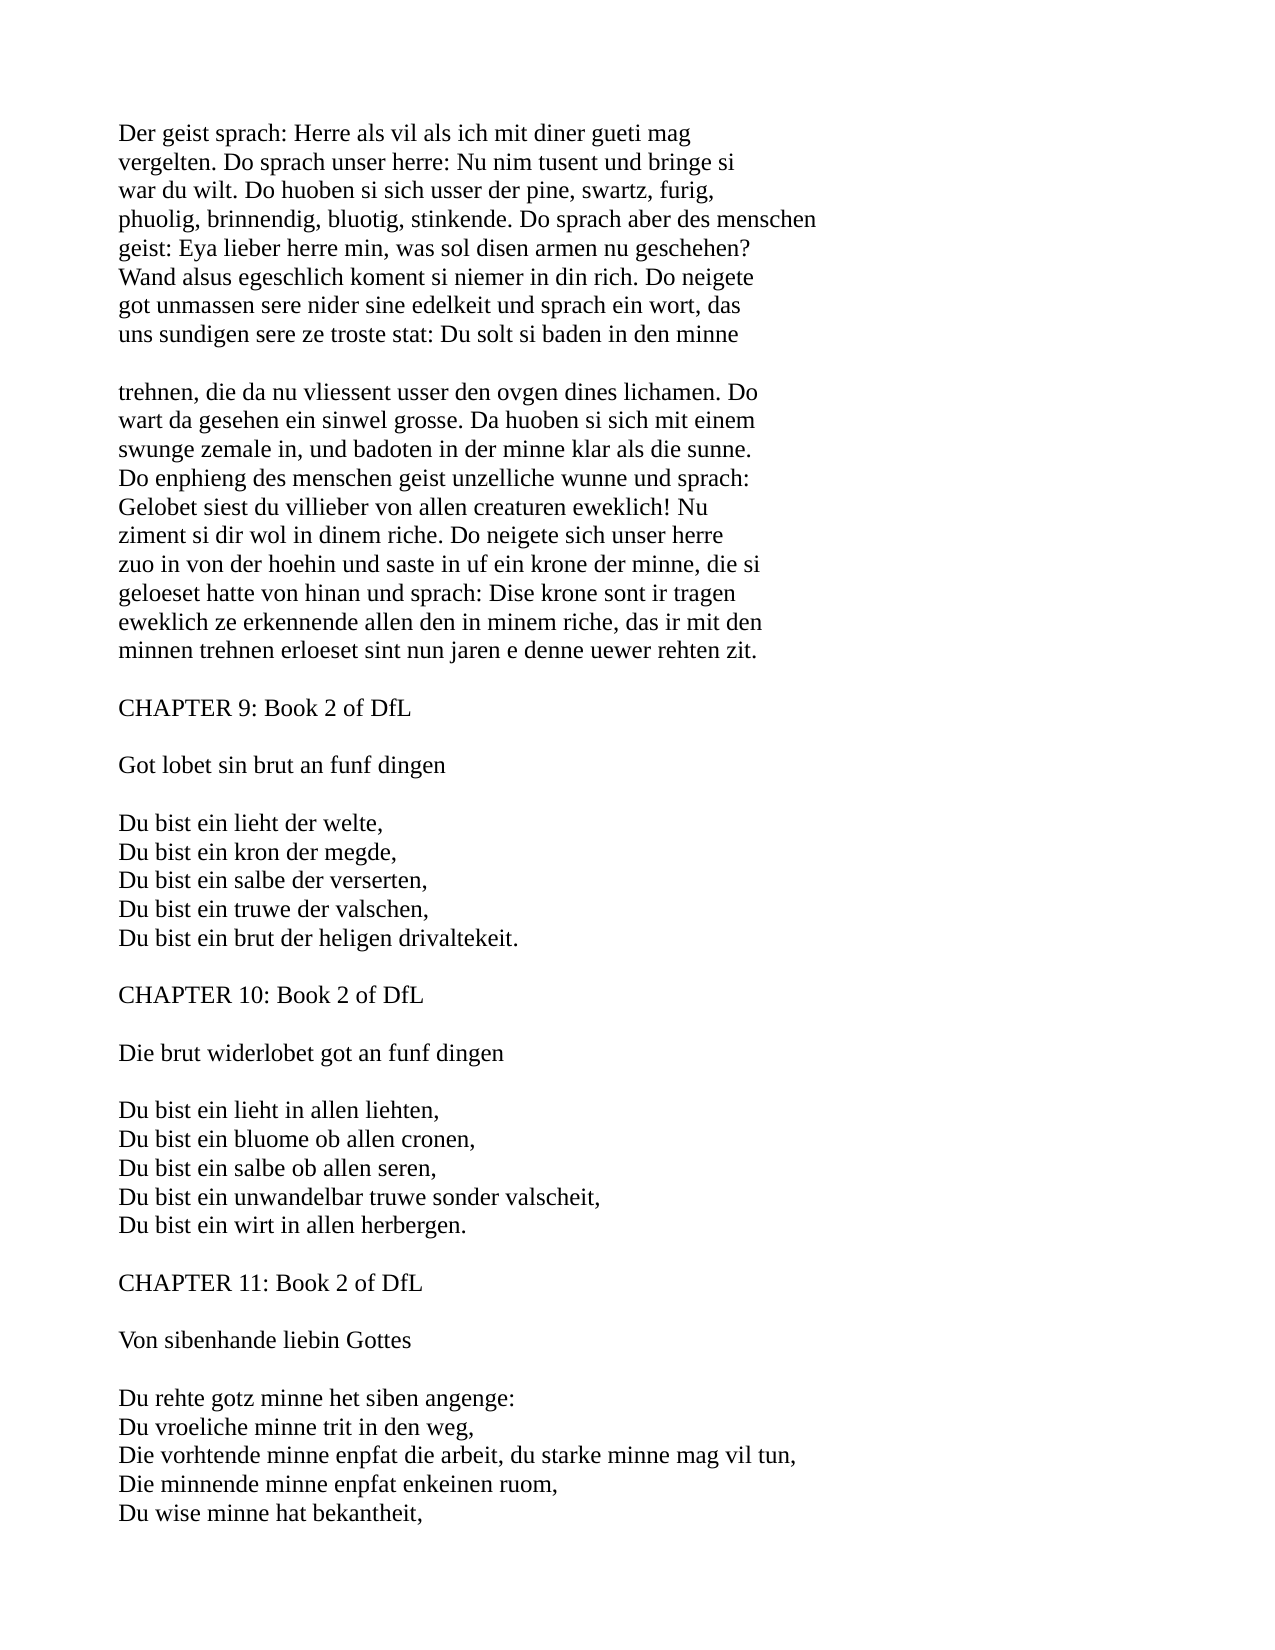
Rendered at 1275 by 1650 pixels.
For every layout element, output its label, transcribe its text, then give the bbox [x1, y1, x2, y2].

text Du bist ein lieht der welte, [118, 808, 1157, 837]
text Du bist ein wirt in allen herbergen. [118, 1211, 1157, 1239]
text got unmassen sere nider sine edelkeit und sprach ein wort, das [118, 291, 1157, 319]
text swunge zemale in, und badoten in der minne klar als die sunne. [118, 434, 1157, 463]
text Du bist ein unwandelbar truwe sonder valscheit, [118, 1182, 1157, 1211]
text Du bist ein truwe der valschen, [118, 894, 1157, 923]
text Du bist ein brut der heligen drivaltekeit. [118, 923, 1157, 952]
text Gelobet siest du villieber von allen creaturen eweklich! Nu [118, 492, 1157, 521]
text wart da gesehen ein sinwel grosse. Da huoben si sich mit einem [118, 406, 1157, 434]
text ziment si dir wol in dinem riche. Do neigete sich unser herre [118, 521, 1157, 549]
text trehnen, die da nu vliessent usser den ovgen dines lichamen. Do [118, 377, 1157, 406]
text Du bist ein salbe ob allen seren, [118, 1153, 1157, 1182]
text CHAPTER 11: Book 2 of DfL [118, 1268, 1157, 1297]
text uns sundigen sere ze troste stat: Du solt si baden in den minne [118, 319, 1157, 348]
text phuolig, brinnendig, bluotig, stinkende. Do sprach aber des menschen [118, 204, 1157, 233]
text Du bist ein kron der megde, [118, 837, 1157, 866]
text geist: Eya lieber herre min, was sol disen armen nu geschehen? [118, 233, 1157, 262]
text geloeset hatte von hinan und sprach: Dise krone sont ir tragen [118, 578, 1157, 607]
text eweklich ze erkennende allen den in minem riche, das ir mit den [118, 607, 1157, 636]
text Von sibenhande liebin Gottes [118, 1326, 1157, 1354]
text Die brut widerlobet got an funf dingen [118, 1038, 1157, 1067]
text Du rehte gotz minne het siben angenge: [118, 1383, 1157, 1412]
text CHAPTER 10: Book 2 of DfL [118, 981, 1157, 1009]
text war du wilt. Do huoben si sich usser der pine, swartz, furig, [118, 176, 1157, 204]
text CHAPTER 9: Book 2 of DfL [118, 693, 1157, 722]
text Du bist ein salbe der verserten, [118, 866, 1157, 894]
text Die vorhtende minne enpfat die arbeit, du starke minne mag vil tun, [118, 1441, 1157, 1469]
text Got lobet sin brut an funf dingen [118, 751, 1157, 779]
text zuo in von der hoehin und saste in uf ein krone der minne, die si [118, 549, 1157, 578]
text minnen trehnen erloeset sint nun jaren e denne uewer rehten zit. [118, 636, 1157, 664]
text Die minnende minne enpfat enkeinen ruom, [118, 1469, 1157, 1498]
text vergelten. Do sprach unser herre: Nu nim tusent und bringe si [118, 147, 1157, 176]
text Do enphieng des menschen geist unzelliche wunne und sprach: [118, 463, 1157, 492]
text Der geist sprach: Herre als vil als ich mit diner gueti mag [118, 118, 1157, 147]
text Du bist ein lieht in allen liehten, [118, 1096, 1157, 1124]
text Du wise minne hat bekantheit, [118, 1498, 1157, 1527]
text Du vroeliche minne trit in den weg, [118, 1412, 1157, 1441]
text Du bist ein bluome ob allen cronen, [118, 1124, 1157, 1153]
text Wand alsus egeschlich koment si niemer in din rich. Do neigete [118, 262, 1157, 291]
